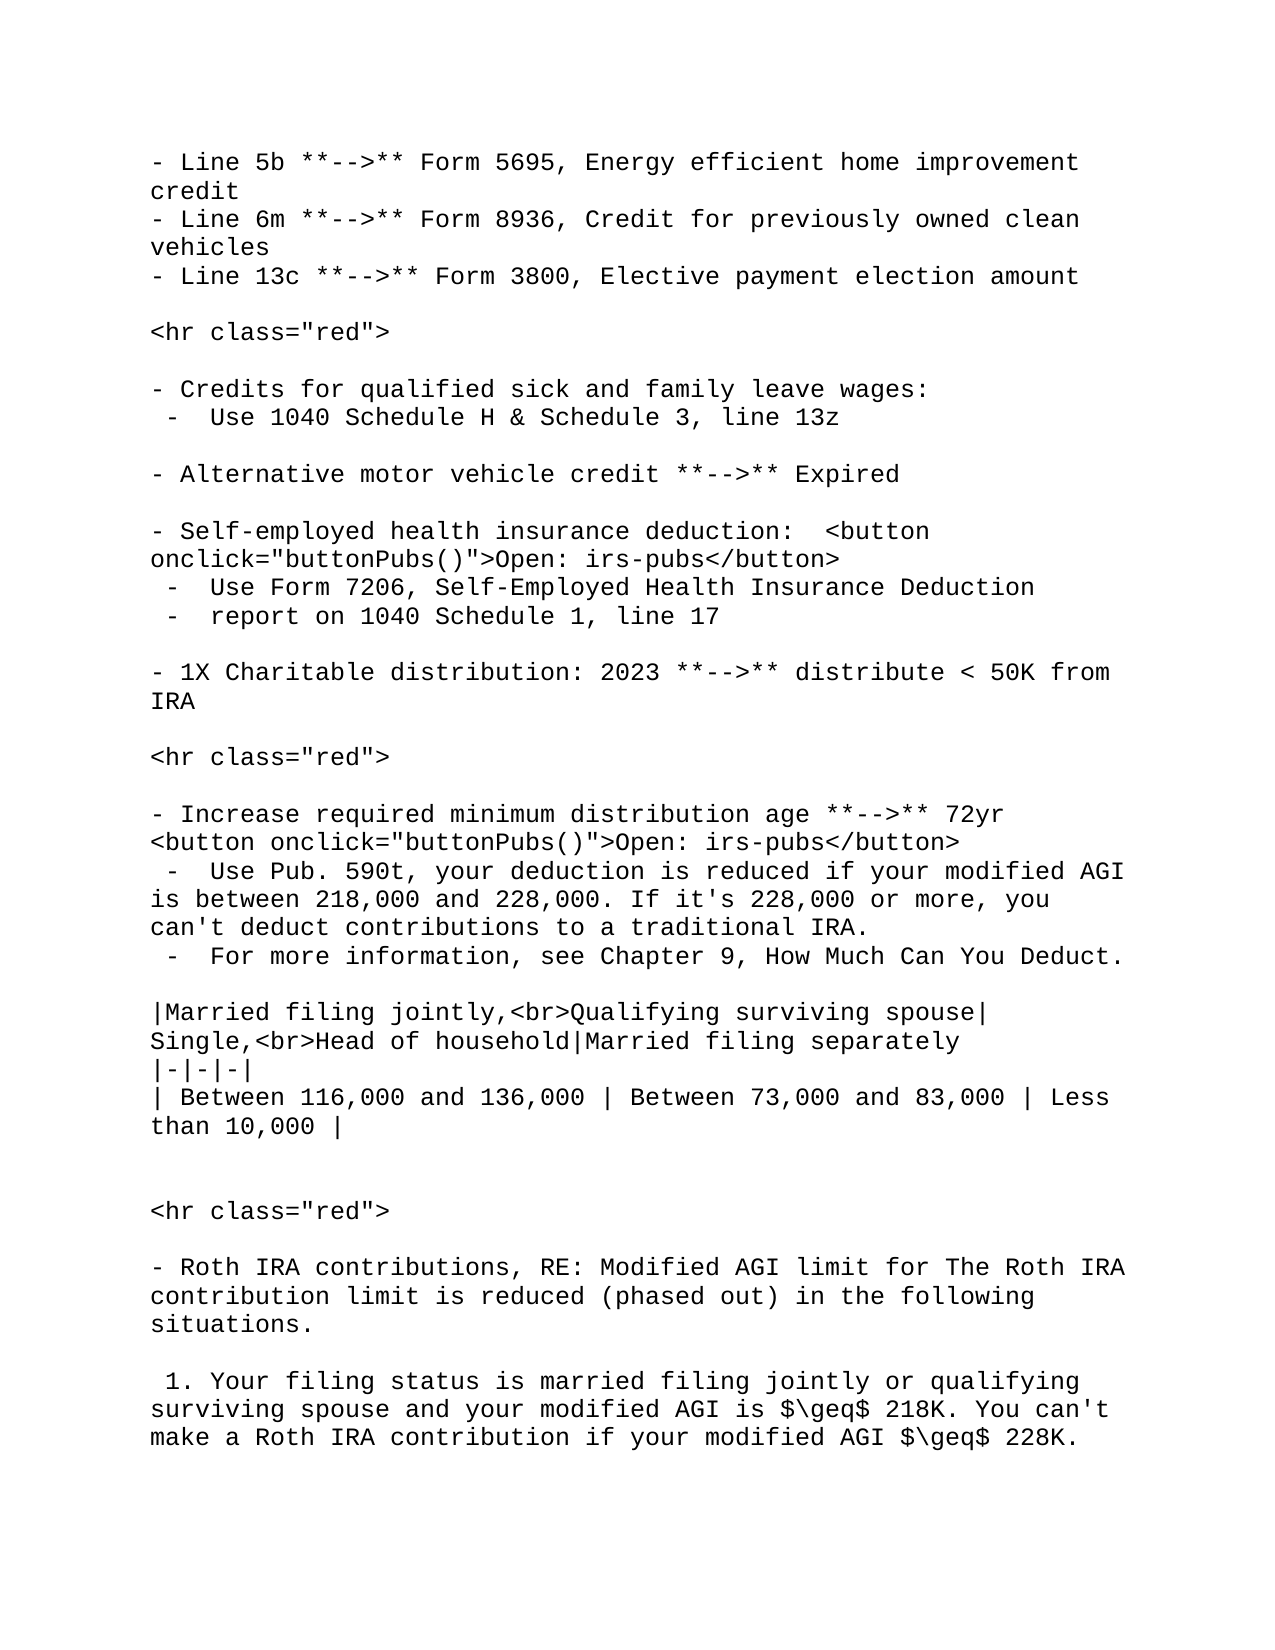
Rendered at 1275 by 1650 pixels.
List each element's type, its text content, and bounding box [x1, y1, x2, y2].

text |Married filing jointly,<br>Qualifying surviving spouse|Single,<br>Head of household|Married filing separately [150, 1000, 1125, 1057]
text |-|-|-| [150, 1057, 1125, 1085]
text - Use Form 7206, Self-Employed Health Insurance Deduction [150, 575, 1125, 603]
text - Line 6m **-->** Form 8936, Credit for previously owned clean vehicles [150, 207, 1125, 263]
text 1. Your filing status is married filing jointly or qualifying surviving spouse and your modified AGI is $\geq$ 218K. You can't make a Roth IRA contribution if your modified AGI $\geq$ 228K. [150, 1368, 1125, 1453]
text - Use Pub. 590t, your deduction is reduced if your modified AGI is between 218,000 and 228,000. If it's 228,000 or more, you can't deduct contributions to a traditional IRA. [150, 858, 1125, 943]
text - Roth IRA contributions, RE: Modified AGI limit for The Roth IRA contribution limit is reduced (phased out) in the following situations. [150, 1255, 1125, 1340]
text - Use 1040 Schedule H & Schedule 3, line 13z [150, 405, 1125, 433]
text - 1X Charitable distribution: 2023 **-->** distribute < 50K from IRA [150, 660, 1125, 717]
text <hr class="red"> [150, 745, 1125, 773]
text - report on 1040 Schedule 1, line 17 [150, 603, 1125, 632]
text - For more information, see Chapter 9, How Much Can You Deduct. [150, 943, 1125, 972]
text | Between 116,000 and 136,000 | Between 73,000 and 83,000 | Less than 10,000 | [150, 1085, 1125, 1142]
text - Alternative motor vehicle credit **-->** Expired [150, 462, 1125, 490]
text - Increase required minimum distribution age **-->** 72yr <button onclick="buttonPubs()">Open: irs-pubs</button> [150, 802, 1125, 858]
text <hr class="red"> [150, 320, 1125, 348]
text - Line 5b **-->** Form 5695, Energy efficient home improvement credit [150, 150, 1125, 207]
text - Line 13c **-->** Form 3800, Elective payment election amount [150, 263, 1125, 292]
text - Self-employed health insurance deduction: <button onclick="buttonPubs()">Open: irs-pubs</button> [150, 518, 1125, 575]
text - Credits for qualified sick and family leave wages: [150, 377, 1125, 405]
text <hr class="red"> [150, 1198, 1125, 1227]
